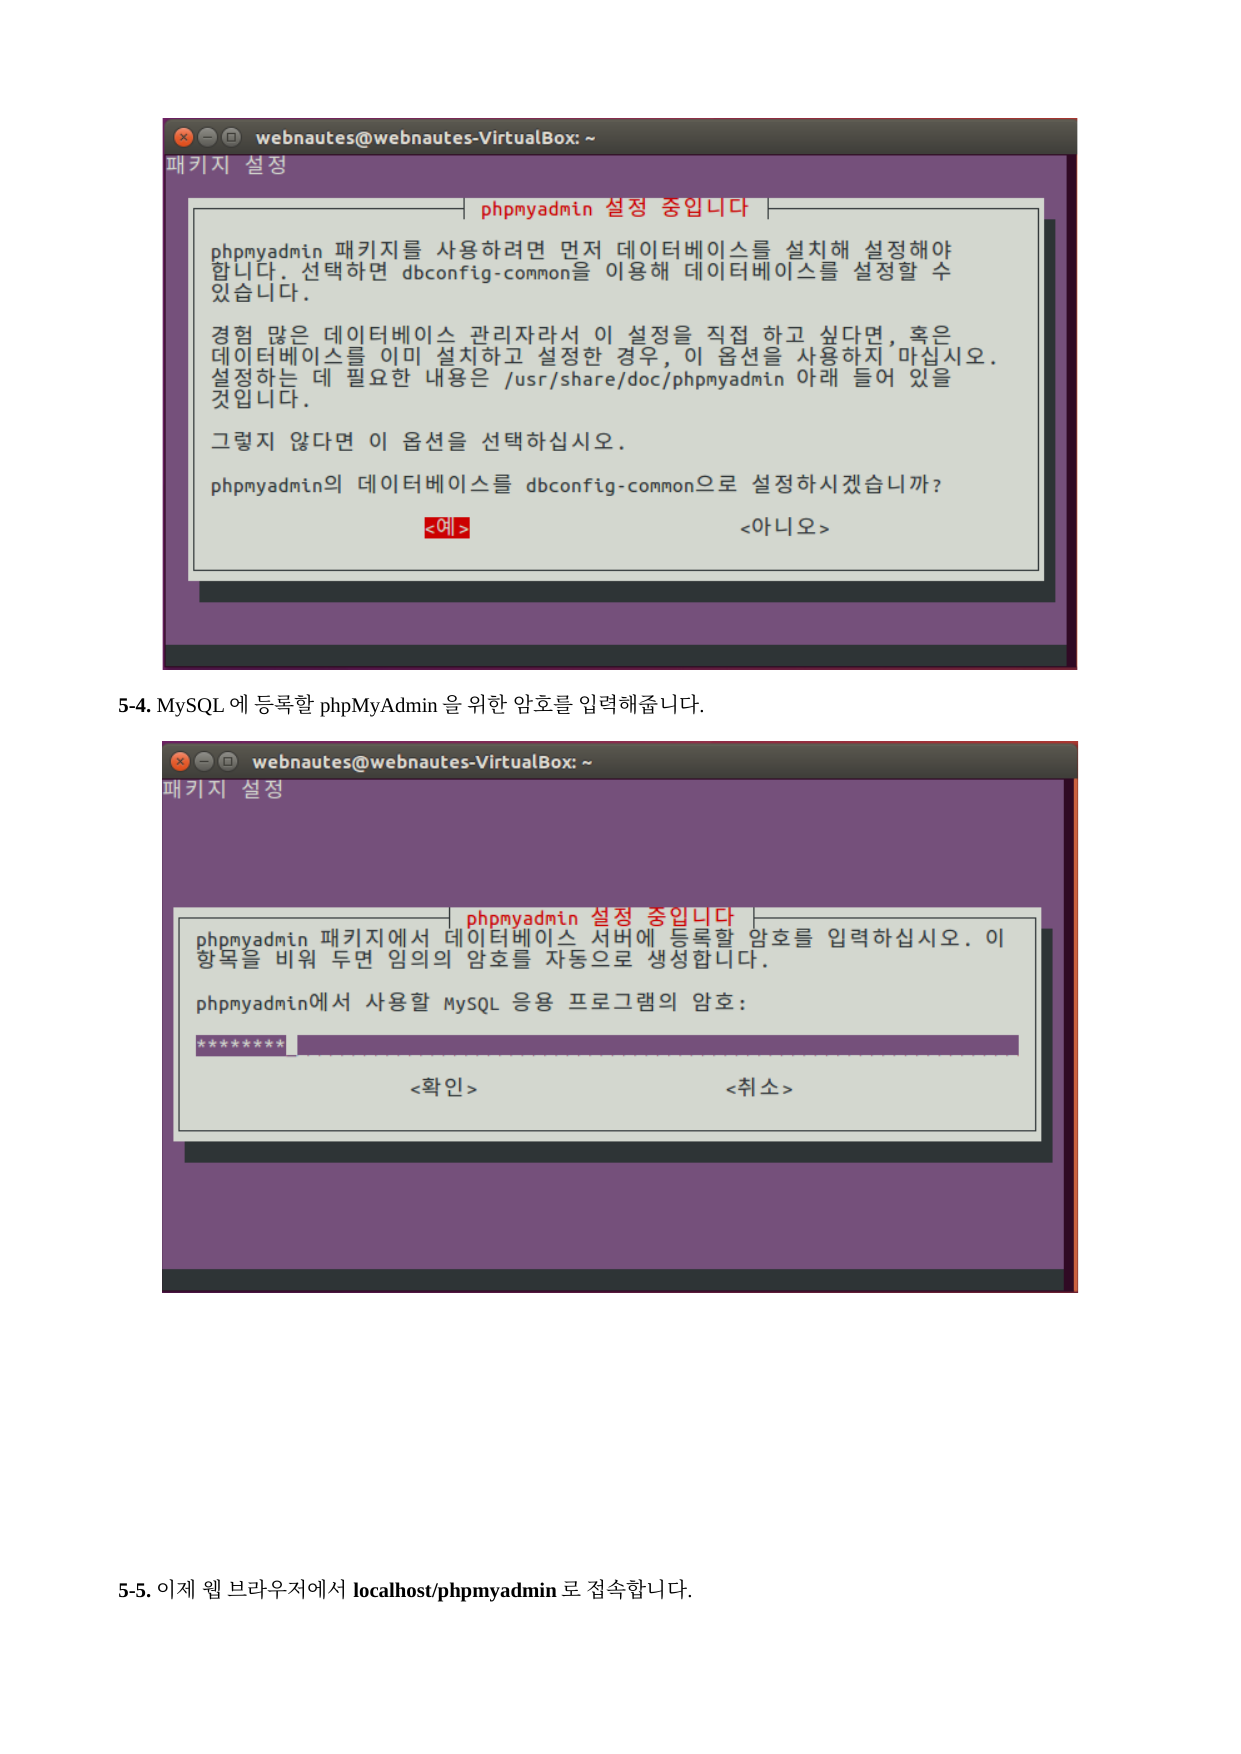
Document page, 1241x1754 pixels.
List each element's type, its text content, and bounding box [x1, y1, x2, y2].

text 5-4. MySQL에 등록할 phpMyAdmin을 위한 암호를 입력해줍니다. [118, 693, 1122, 717]
picture [162, 741, 1079, 1293]
picture [162, 118, 1078, 670]
text 5-5. 이제 웹 브라우저에서 localhost/phpmyadmin로 접속합니다. [118, 1578, 1122, 1602]
